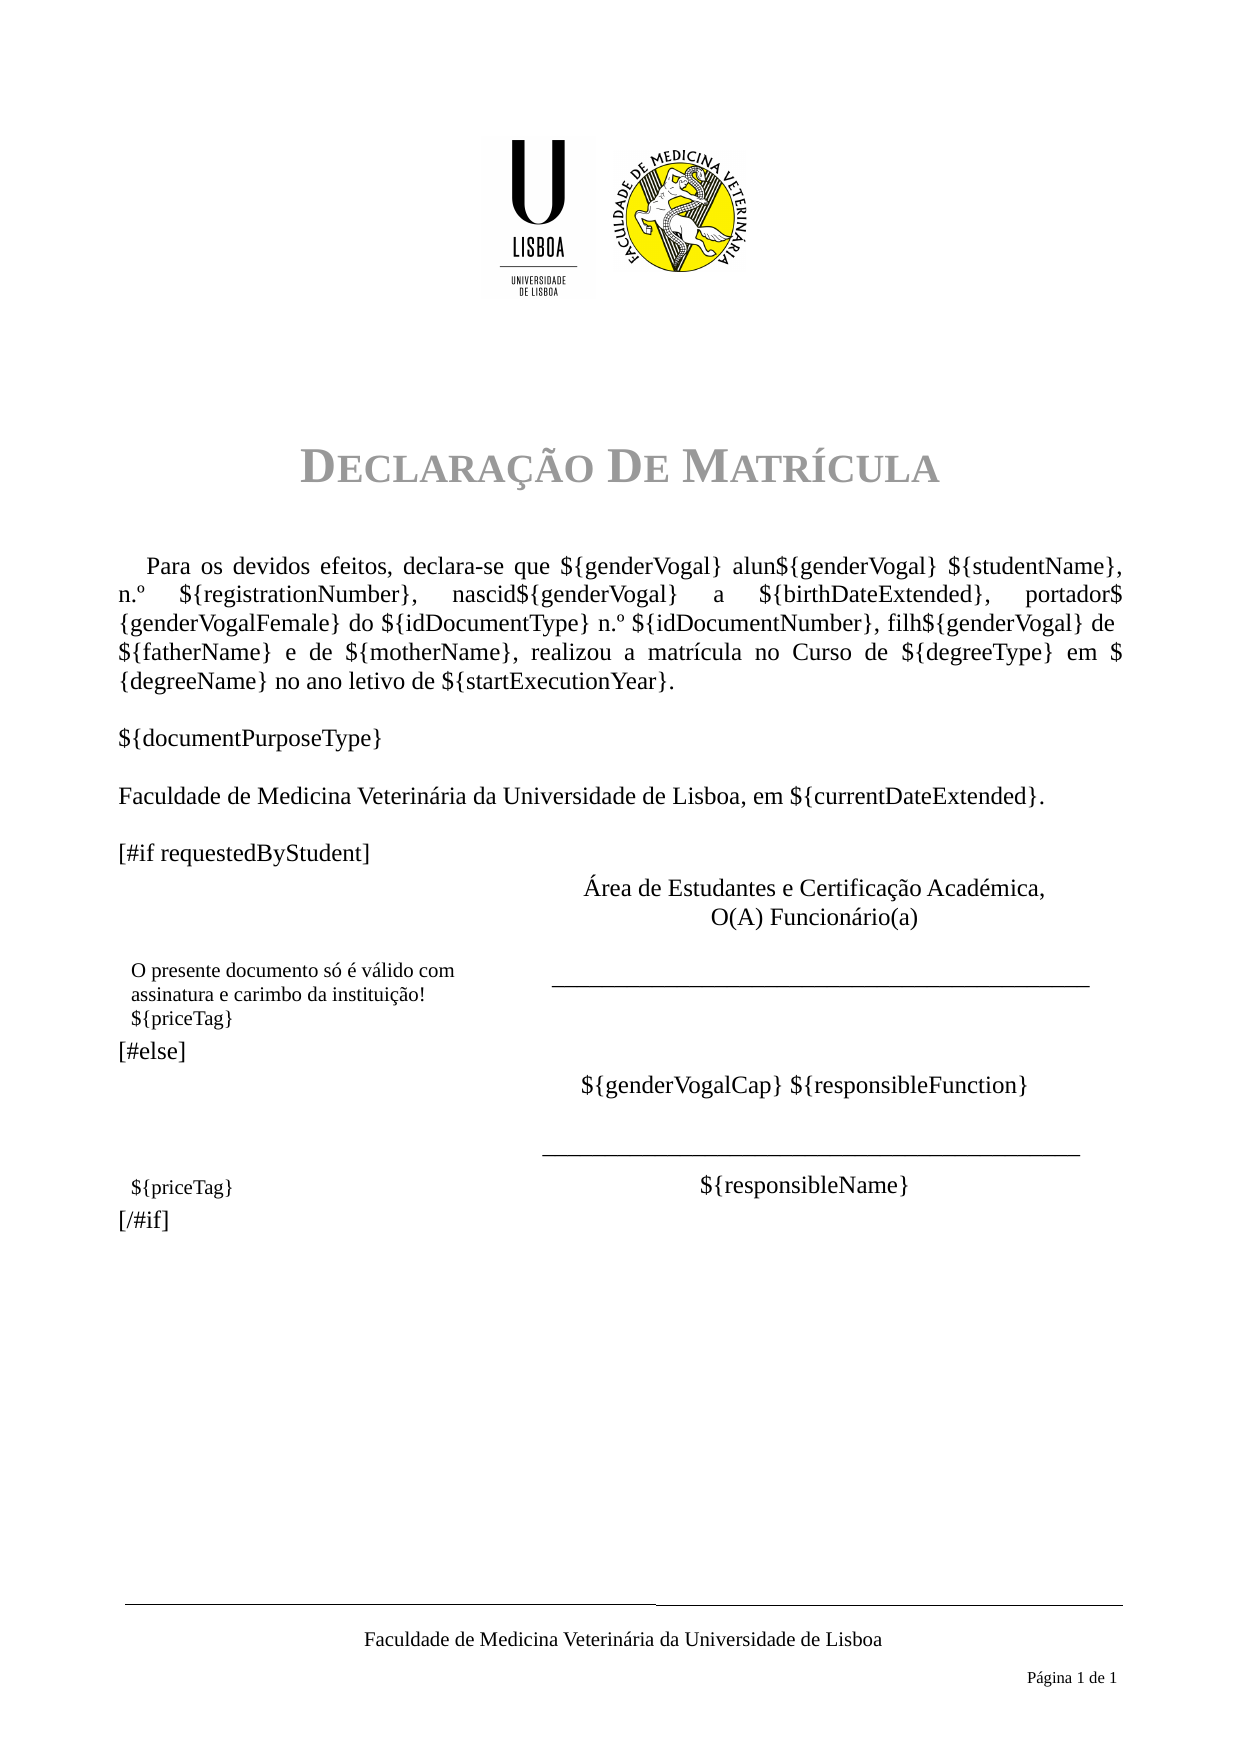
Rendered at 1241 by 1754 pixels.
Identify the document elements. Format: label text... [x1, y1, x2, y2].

table_cell ___________________________________________ [519, 936, 1110, 996]
table_header Área de Estudantes e Certificação Académica, O(A) Funcionário(a) [519, 867, 1110, 936]
table_cell [519, 996, 1110, 1036]
text [/#if] [118, 1205, 1122, 1234]
text Faculdade de Medicina Veterinária da Universidade de Lisboa, em ${currentDateExtended}. [118, 781, 1122, 809]
text Declaração De Matrícula [118, 436, 1122, 493]
picture [613, 150, 747, 272]
table_cell ___________________________________________ [500, 1105, 1110, 1165]
text Para os devidos efeitos, declara-se que ${genderVogal} alun${genderVogal} ${studentName}, n.º ${registrationNumber}, nascid${genderVogal} a ${birthDateExtended}, portador${genderVogalFemale} do ${idDocumentType} n.º ${idDocumentNumber}, filh${genderVogal} de ${fatherName} e de ${motherName}, realizou a matrícula no Curso de ${degreeType} em ${degreeName} no ano letivo de ${startExecutionYear}. [118, 551, 1122, 694]
text [#else] [118, 1036, 1122, 1065]
table_header ${genderVogalCap} ${responsibleFunction} [125, 1065, 1110, 1105]
table_header O presente documento só é válido com assinatura e carimbo da instituição! ${priceTag} [125, 867, 519, 1036]
picture [480, 136, 597, 299]
table_cell ${priceTag} [125, 1105, 500, 1205]
text ${documentPurposeType} [118, 723, 1122, 752]
text [#if requestedByStudent] [118, 838, 1122, 867]
table_cell ${responsibleName} [500, 1165, 1110, 1205]
